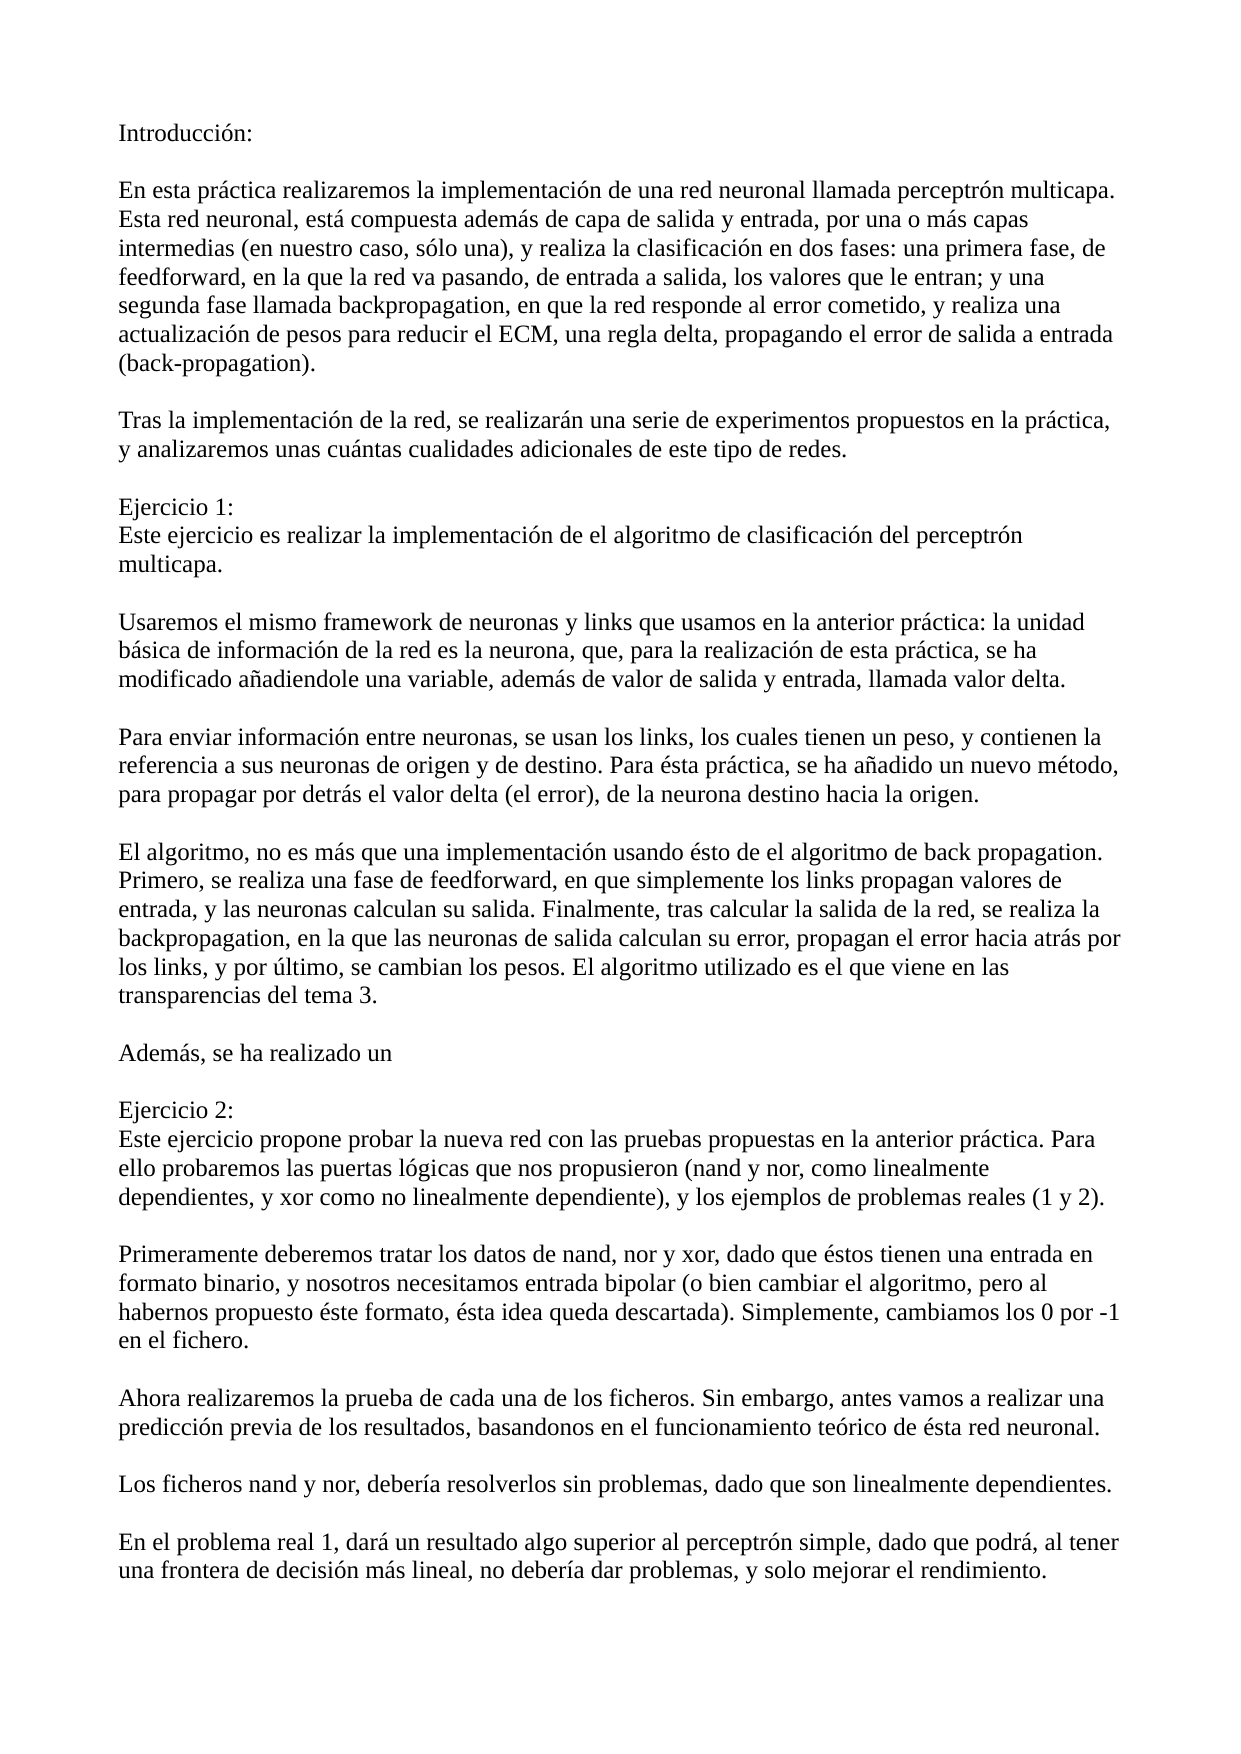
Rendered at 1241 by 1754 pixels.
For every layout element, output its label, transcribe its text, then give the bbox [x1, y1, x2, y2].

text Los ficheros nand y nor, debería resolverlos sin problemas, dado que son linealmente dependientes. [118, 1469, 1122, 1498]
text Tras la implementación de la red, se realizarán una serie de experimentos propuestos en la práctica, y analizaremos unas cuántas cualidades adicionales de este tipo de redes. [118, 406, 1122, 463]
text En esta práctica realizaremos la implementación de una red neuronal llamada perceptrón multicapa. [118, 176, 1122, 204]
text Primeramente deberemos tratar los datos de nand, nor y xor, dado que éstos tienen una entrada en formato binario, y nosotros necesitamos entrada bipolar (o bien cambiar el algoritmo, pero al habernos propuesto éste formato, ésta idea queda descartada). Simplemente, cambiamos los 0 por -1 en el fichero. [118, 1239, 1122, 1354]
text Este ejercicio es realizar la implementación de el algoritmo de clasificación del perceptrón multicapa. [118, 521, 1122, 578]
text Ahora realizaremos la prueba de cada una de los ficheros. Sin embargo, antes vamos a realizar una predicción previa de los resultados, basandonos en el funcionamiento teórico de ésta red neuronal. [118, 1383, 1122, 1441]
text El algoritmo, no es más que una implementación usando ésto de el algoritmo de back propagation. Primero, se realiza una fase de feedforward, en que simplemente los links propagan valores de entrada, y las neuronas calculan su salida. Finalmente, tras calcular la salida de la red, se realiza la backpropagation, en la que las neuronas de salida calculan su error, propagan el error hacia atrás por los links, y por último, se cambian los pesos. El algoritmo utilizado es el que viene en las transparencias del tema 3. [118, 837, 1122, 1009]
text Ejercicio 1: [118, 492, 1122, 521]
text Además, se ha realizado un [118, 1038, 1122, 1067]
text Esta red neuronal, está compuesta además de capa de salida y entrada, por una o más capas intermedias (en nuestro caso, sólo una), y realiza la clasificación en dos fases: una primera fase, de feedforward, en la que la red va pasando, de entrada a salida, los valores que le entran; y una segunda fase llamada backpropagation, en que la red responde al error cometido, y realiza una actualización de pesos para reducir el ECM, una regla delta, propagando el error de salida a entrada (back-propagation). [118, 204, 1122, 377]
text En el problema real 1, dará un resultado algo superior al perceptrón simple, dado que podrá, al tener una frontera de decisión más lineal, no debería dar problemas, y solo mejorar el rendimiento. [118, 1527, 1122, 1584]
text Este ejercicio propone probar la nueva red con las pruebas propuestas en la anterior práctica. Para ello probaremos las puertas lógicas que nos propusieron (nand y nor, como linealmente dependientes, y xor como no linealmente dependiente), y los ejemplos de problemas reales (1 y 2). [118, 1124, 1122, 1211]
text Para enviar información entre neuronas, se usan los links, los cuales tienen un peso, y contienen la referencia a sus neuronas de origen y de destino. Para ésta práctica, se ha añadido un nuevo método, para propagar por detrás el valor delta (el error), de la neurona destino hacia la origen. [118, 722, 1122, 808]
text Introducción: [118, 118, 1122, 147]
text Usaremos el mismo framework de neuronas y links que usamos en la anterior práctica: la unidad básica de información de la red es la neurona, que, para la realización de esta práctica, se ha modificado añadiendole una variable, además de valor de salida y entrada, llamada valor delta. [118, 607, 1122, 693]
text Ejercicio 2: [118, 1096, 1122, 1124]
